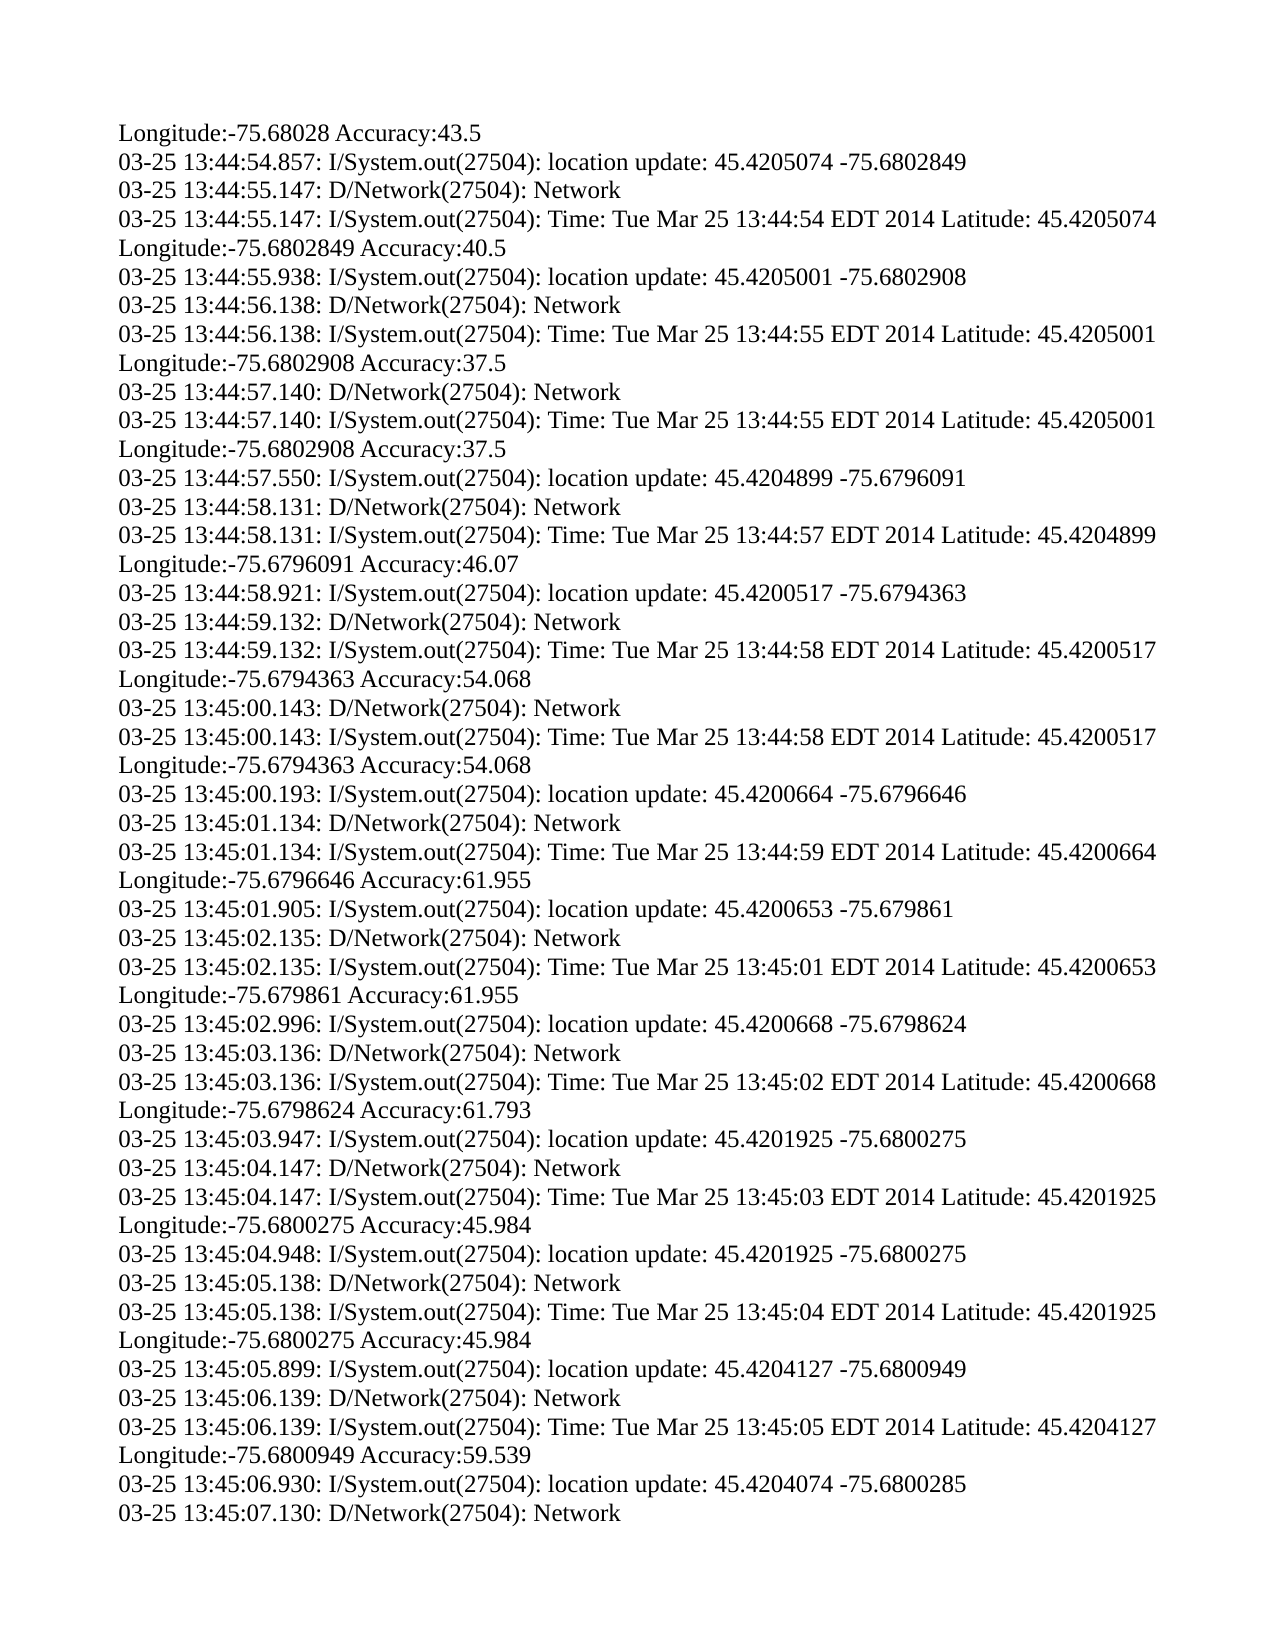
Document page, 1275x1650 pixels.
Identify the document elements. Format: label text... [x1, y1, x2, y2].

text 03-25 13:44:57.140: D/Network(27504): Network [118, 377, 1157, 406]
text 03-25 13:45:00.193: I/System.out(27504): location update: 45.4200664 -75.6796646 [118, 779, 1157, 808]
text 03-25 13:45:02.996: I/System.out(27504): location update: 45.4200668 -75.6798624 [118, 1009, 1157, 1038]
text 03-25 13:45:03.947: I/System.out(27504): location update: 45.4201925 -75.6800275 [118, 1124, 1157, 1153]
text 03-25 13:45:03.136: D/Network(27504): Network [118, 1038, 1157, 1067]
text 03-25 13:45:01.134: D/Network(27504): Network [118, 808, 1157, 837]
text 03-25 13:45:03.136: I/System.out(27504): Time: Tue Mar 25 13:45:02 EDT 2014 Latitude: 45.4200668 Longitude:-75.6798624 Accuracy:61.793 [118, 1067, 1157, 1124]
text 03-25 13:45:06.139: I/System.out(27504): Time: Tue Mar 25 13:45:05 EDT 2014 Latitude: 45.4204127 Longitude:-75.6800949 Accuracy:59.539 [118, 1412, 1157, 1469]
text 03-25 13:44:59.132: D/Network(27504): Network [118, 607, 1157, 636]
text 03-25 13:45:04.147: I/System.out(27504): Time: Tue Mar 25 13:45:03 EDT 2014 Latitude: 45.4201925 Longitude:-75.6800275 Accuracy:45.984 [118, 1182, 1157, 1239]
text 03-25 13:45:06.930: I/System.out(27504): location update: 45.4204074 -75.6800285 [118, 1469, 1157, 1498]
text 03-25 13:44:56.138: I/System.out(27504): Time: Tue Mar 25 13:44:55 EDT 2014 Latitude: 45.4205001 Longitude:-75.6802908 Accuracy:37.5 [118, 319, 1157, 377]
text 03-25 13:45:01.905: I/System.out(27504): location update: 45.4200653 -75.679861 [118, 894, 1157, 923]
text 03-25 13:44:58.131: D/Network(27504): Network [118, 492, 1157, 521]
text 03-25 13:44:58.131: I/System.out(27504): Time: Tue Mar 25 13:44:57 EDT 2014 Latitude: 45.4204899 Longitude:-75.6796091 Accuracy:46.07 [118, 521, 1157, 578]
text 03-25 13:44:56.138: D/Network(27504): Network [118, 291, 1157, 319]
text 03-25 13:45:04.948: I/System.out(27504): location update: 45.4201925 -75.6800275 [118, 1239, 1157, 1268]
text 03-25 13:45:05.899: I/System.out(27504): location update: 45.4204127 -75.6800949 [118, 1354, 1157, 1383]
text Longitude:-75.68028 Accuracy:43.5 [118, 118, 1157, 147]
text 03-25 13:45:05.138: D/Network(27504): Network [118, 1268, 1157, 1297]
text 03-25 13:44:55.147: I/System.out(27504): Time: Tue Mar 25 13:44:54 EDT 2014 Latitude: 45.4205074 Longitude:-75.6802849 Accuracy:40.5 [118, 204, 1157, 262]
text 03-25 13:44:57.550: I/System.out(27504): location update: 45.4204899 -75.6796091 [118, 463, 1157, 492]
text 03-25 13:44:55.147: D/Network(27504): Network [118, 176, 1157, 204]
text 03-25 13:44:59.132: I/System.out(27504): Time: Tue Mar 25 13:44:58 EDT 2014 Latitude: 45.4200517 Longitude:-75.6794363 Accuracy:54.068 [118, 636, 1157, 693]
text 03-25 13:45:01.134: I/System.out(27504): Time: Tue Mar 25 13:44:59 EDT 2014 Latitude: 45.4200664 Longitude:-75.6796646 Accuracy:61.955 [118, 837, 1157, 894]
text 03-25 13:45:04.147: D/Network(27504): Network [118, 1153, 1157, 1182]
text 03-25 13:45:00.143: D/Network(27504): Network [118, 693, 1157, 722]
text 03-25 13:45:02.135: I/System.out(27504): Time: Tue Mar 25 13:45:01 EDT 2014 Latitude: 45.4200653 Longitude:-75.679861 Accuracy:61.955 [118, 952, 1157, 1009]
text 03-25 13:45:07.130: D/Network(27504): Network [118, 1498, 1157, 1527]
text 03-25 13:45:05.138: I/System.out(27504): Time: Tue Mar 25 13:45:04 EDT 2014 Latitude: 45.4201925 Longitude:-75.6800275 Accuracy:45.984 [118, 1297, 1157, 1354]
text 03-25 13:45:06.139: D/Network(27504): Network [118, 1383, 1157, 1412]
text 03-25 13:45:00.143: I/System.out(27504): Time: Tue Mar 25 13:44:58 EDT 2014 Latitude: 45.4200517 Longitude:-75.6794363 Accuracy:54.068 [118, 722, 1157, 779]
text 03-25 13:44:58.921: I/System.out(27504): location update: 45.4200517 -75.6794363 [118, 578, 1157, 607]
text 03-25 13:44:54.857: I/System.out(27504): location update: 45.4205074 -75.6802849 [118, 147, 1157, 176]
text 03-25 13:44:55.938: I/System.out(27504): location update: 45.4205001 -75.6802908 [118, 262, 1157, 291]
text 03-25 13:45:02.135: D/Network(27504): Network [118, 923, 1157, 952]
text 03-25 13:44:57.140: I/System.out(27504): Time: Tue Mar 25 13:44:55 EDT 2014 Latitude: 45.4205001 Longitude:-75.6802908 Accuracy:37.5 [118, 406, 1157, 463]
